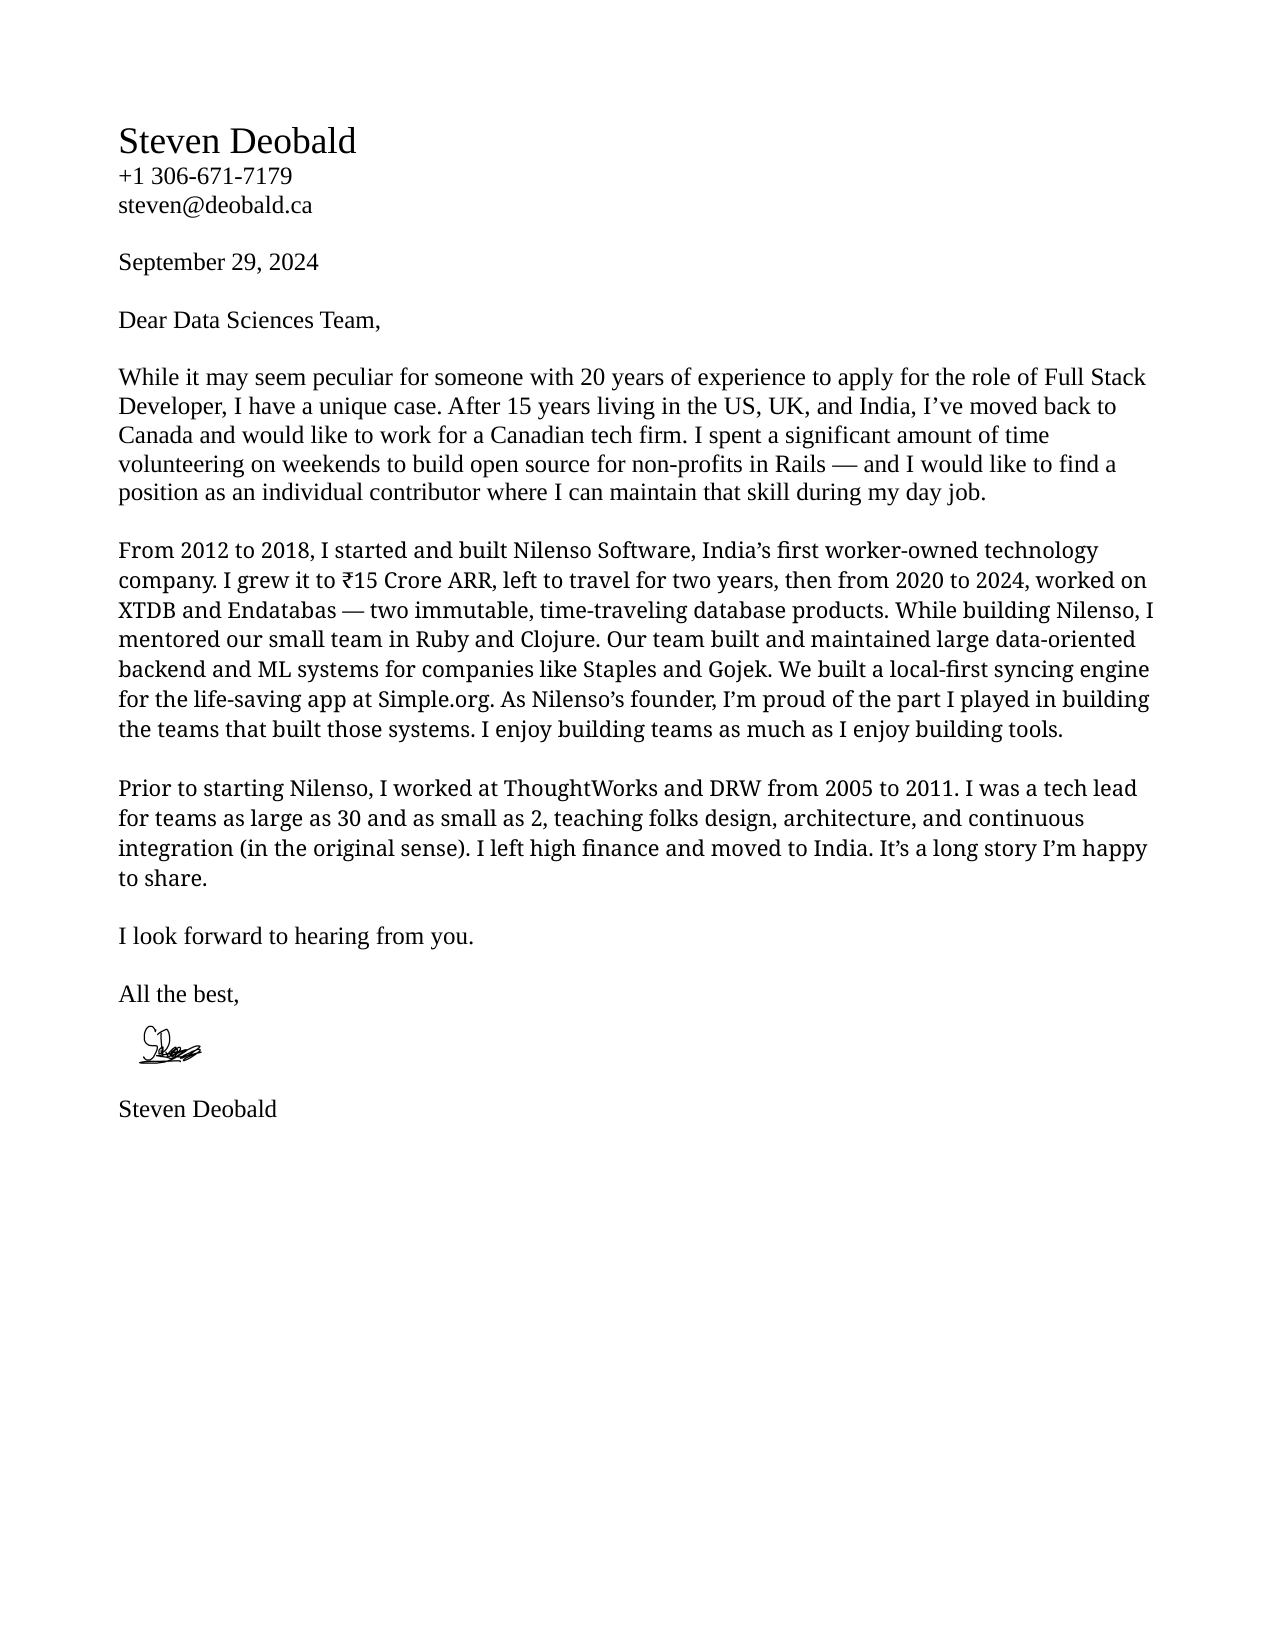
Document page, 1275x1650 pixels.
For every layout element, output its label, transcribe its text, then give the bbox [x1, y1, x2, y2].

picture [133, 1013, 208, 1088]
text Dear Data Sciences Team, [118, 305, 1157, 334]
text September 29, 2024 [118, 247, 1157, 276]
text Prior to starting Nilenso, I worked at ThoughtWorks and DRW from 2005 to 2011. I was a tech lead for teams as large as 30 and as small as 2, teaching folks design, architecture, and continuous integration (in the original sense). I left high finance and moved to India. It’s a long story I’m happy to share. [118, 773, 1157, 892]
text While it may seem peculiar for someone with 20 years of experience to apply for the role of Full Stack Developer, I have a unique case. After 15 years living in the US, UK, and India, I’ve moved back to Canada and would like to work for a Canadian tech firm. I spent a significant amount of time volunteering on weekends to build open source for non-profits in Rails — and I would like to find a position as an individual contributor where I can maintain that skill during my day job. [118, 362, 1157, 506]
text +1 306-671-7179 [118, 161, 1157, 190]
text All the best, [118, 979, 1157, 1007]
text From 2012 to 2018, I started and built Nilenso Software, India’s first worker-owned technology company. I grew it to ₹15 Crore ARR, left to travel for two years, then from 2020 to 2024, worked on XTDB and Endatabas — two immutable, time-traveling database products. While building Nilenso, I mentored our small team in Ruby and Clojure. Our team built and maintained large data-oriented backend and ML systems for companies like Staples and Gojek. We built a local-first syncing engine for the life-saving app at Simple.org. As Nilenso’s founder, I’m proud of the part I played in building the teams that built those systems. I enjoy building teams as much as I enjoy building tools. [118, 535, 1157, 743]
text steven@deobald.ca [118, 190, 1157, 219]
text Steven Deobald [118, 1094, 1157, 1122]
text I look forward to hearing from you. [118, 921, 1157, 950]
text Steven Deobald [118, 118, 1157, 161]
